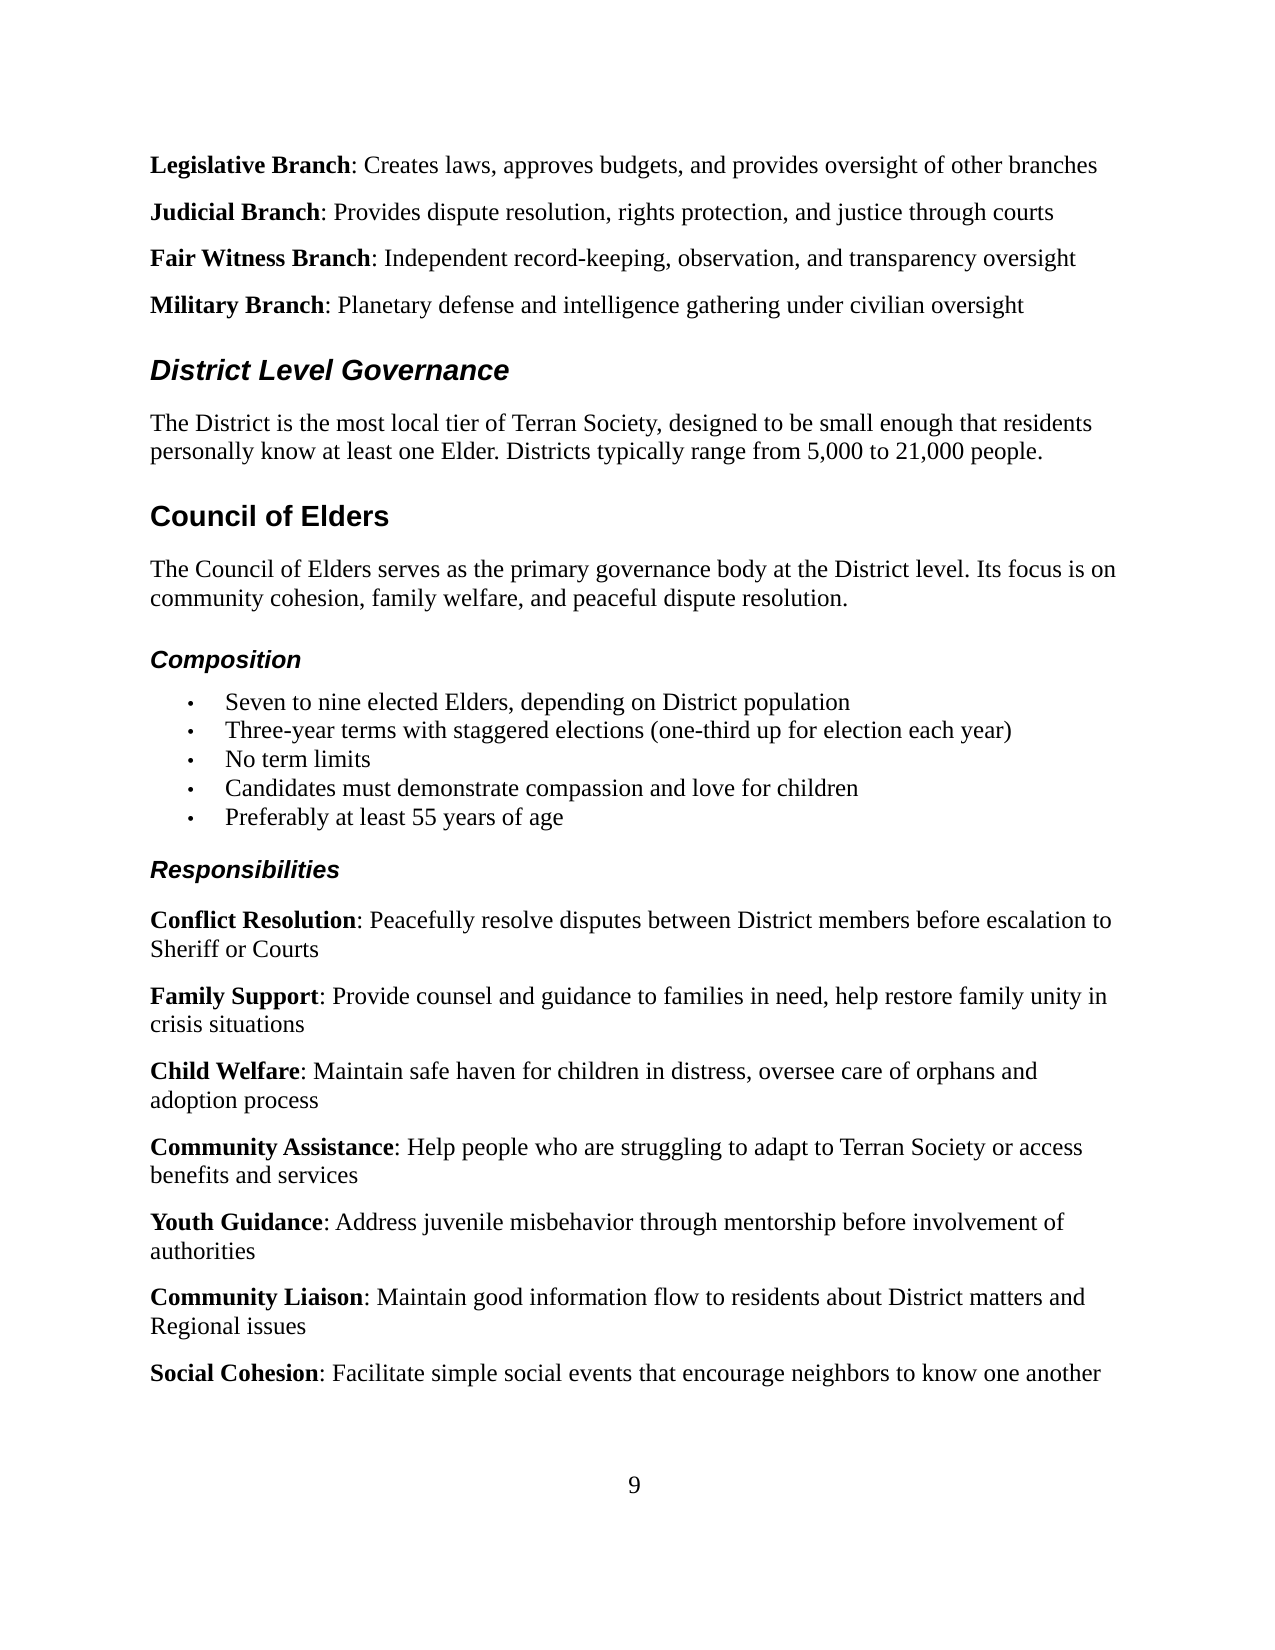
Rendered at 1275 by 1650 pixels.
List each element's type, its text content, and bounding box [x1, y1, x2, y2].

subtitle Council of Elders [150, 499, 1125, 533]
list Seven to nine elected Elders, depending on District population [187, 687, 1125, 715]
text Conflict Resolution: Peacefully resolve disputes between District members before escalation to Sheriff or Courts [150, 905, 1125, 963]
text The Council of Elders serves as the primary governance body at the District level. Its focus is on community cohesion, family welfare, and peaceful dispute resolution. [150, 554, 1125, 612]
subtitle District Level Governance [150, 353, 1125, 386]
text Child Welfare: Maintain safe haven for children in distress, oversee care of orphans and adoption process [150, 1056, 1125, 1114]
text Legislative Branch: Creates laws, approves budgets, and provides oversight of other branches [150, 150, 1125, 179]
list No term limits [187, 744, 1125, 773]
list Candidates must demonstrate compassion and love for children [187, 773, 1125, 802]
subtitle Composition [150, 646, 1125, 674]
text Community Assistance: Help people who are struggling to adapt to Terran Society or access benefits and services [150, 1132, 1125, 1189]
text Fair Witness Branch: Independent record-keeping, observation, and transparency oversight [150, 243, 1125, 272]
list Three-year terms with staggered elections (one-third up for election each year) [187, 715, 1125, 744]
text Judicial Branch: Provides dispute resolution, rights protection, and justice through courts [150, 197, 1125, 225]
subtitle Responsibilities [150, 855, 1125, 884]
text Youth Guidance: Address juvenile misbehavior through mentorship before involvement of authorities [150, 1207, 1125, 1264]
text The District is the most local tier of Terran Society, designed to be small enough that residents personally know at least one Elder. Districts typically range from 5,000 to 21,000 people. [150, 408, 1125, 465]
text Community Liaison: Maintain good information flow to residents about District matters and Regional issues [150, 1282, 1125, 1340]
list Preferably at least 55 years of age [187, 802, 1125, 830]
text Social Cohesion: Facilitate simple social events that encourage neighbors to know one another [150, 1358, 1125, 1387]
text Family Support: Provide counsel and guidance to families in need, help restore family unity in crisis situations [150, 981, 1125, 1038]
text Military Branch: Planetary defense and intelligence gathering under civilian oversight [150, 290, 1125, 319]
